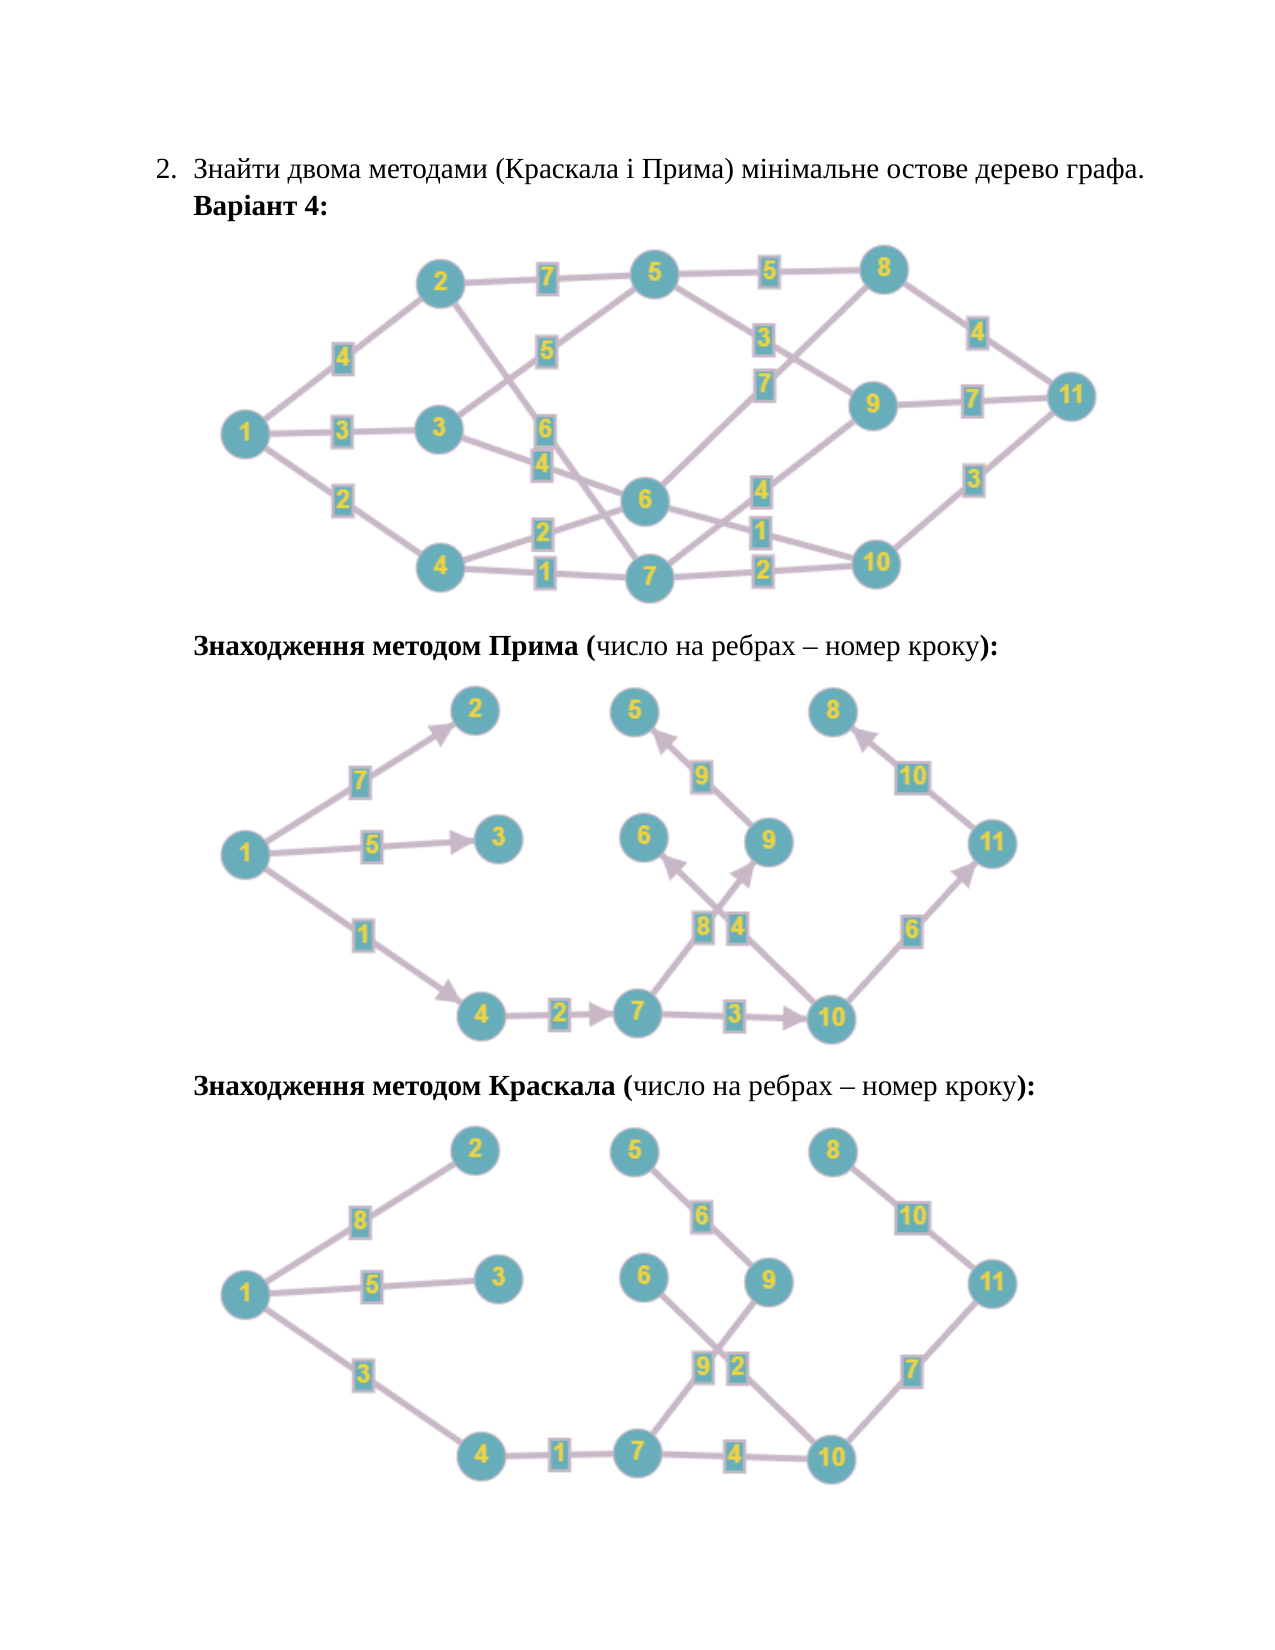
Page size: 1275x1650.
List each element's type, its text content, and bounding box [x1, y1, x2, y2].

picture [193, 1104, 1051, 1507]
list Знаходження методом Краскала (число на ребрах – номер кроку): [193, 1068, 1157, 1102]
list Варіант 4: [193, 188, 1157, 221]
picture [193, 223, 1130, 626]
picture [193, 664, 1051, 1067]
list Знайти двома методами (Краскала і Прима) мінімальне остове дерево графа. [156, 152, 1157, 185]
list Знаходження методом Прима (число на ребрах – номер кроку): [193, 628, 1157, 662]
